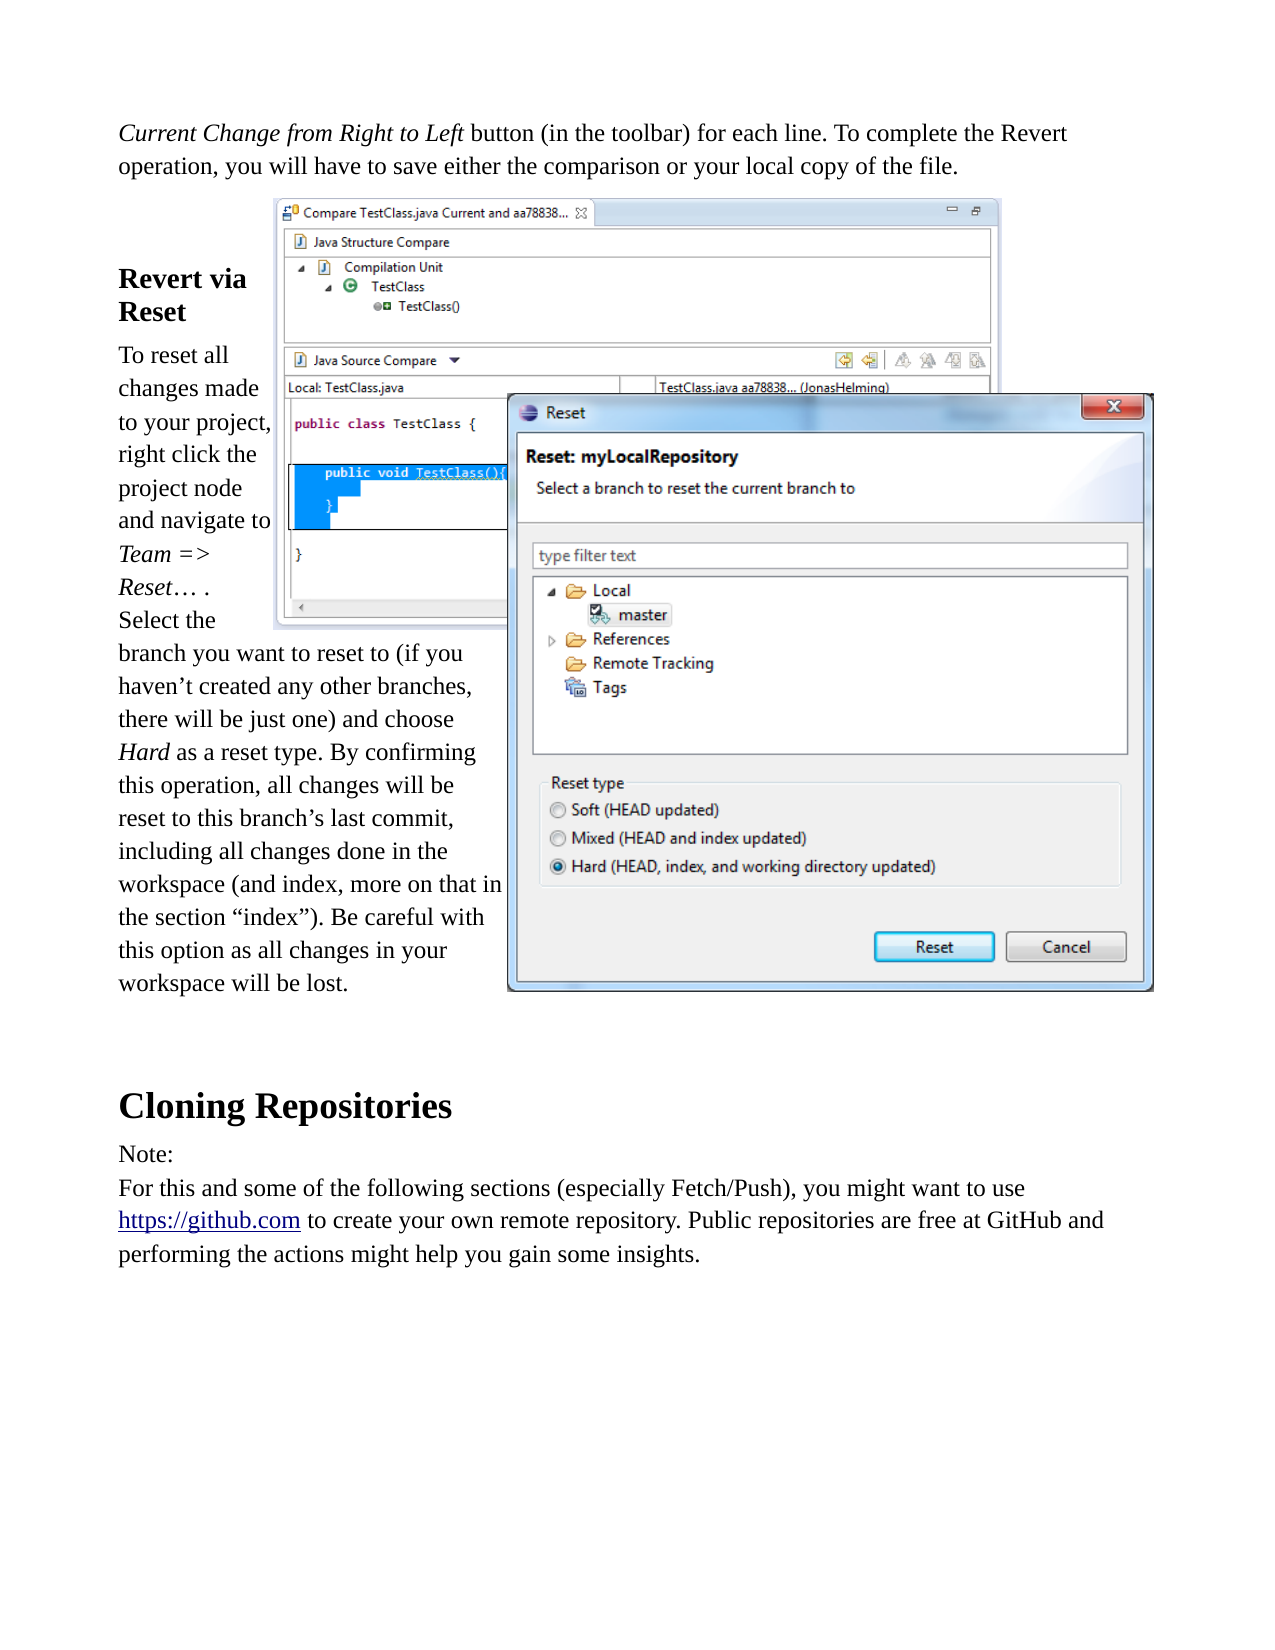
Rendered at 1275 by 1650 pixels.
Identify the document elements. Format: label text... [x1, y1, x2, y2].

subtitle Cloning Repositories [118, 1084, 1157, 1127]
text Note: For this and some of the following sections (especially Fetch/Push), you might want to use https://github.com to create your own remote repository. Public repositories are free at GitHub and performing the actions might help you gain some insights. [118, 1139, 1157, 1267]
subtitle [1002, 261, 1157, 328]
text Current Change from Right to Left button (in the toolbar) for each line. To complete the Revert operation, you will have to save either the comparison or your local copy of the file. [118, 118, 1157, 180]
text To reset all changes made to your project, right click the project node and navigate to Team => Reset… . Select the branch you want to reset to (if you haven’t created any other branches, there will be just one) and choose Hard as a reset type. By confirming this operation, all changes will be reset to this branch’s last commit, including all changes done in the workspace (and index, more on that in the section “index”). Be careful with this option as all changes in your workspace will be lost. [118, 341, 1157, 997]
picture [273, 198, 1154, 992]
subtitle Revert via Reset [118, 261, 273, 328]
